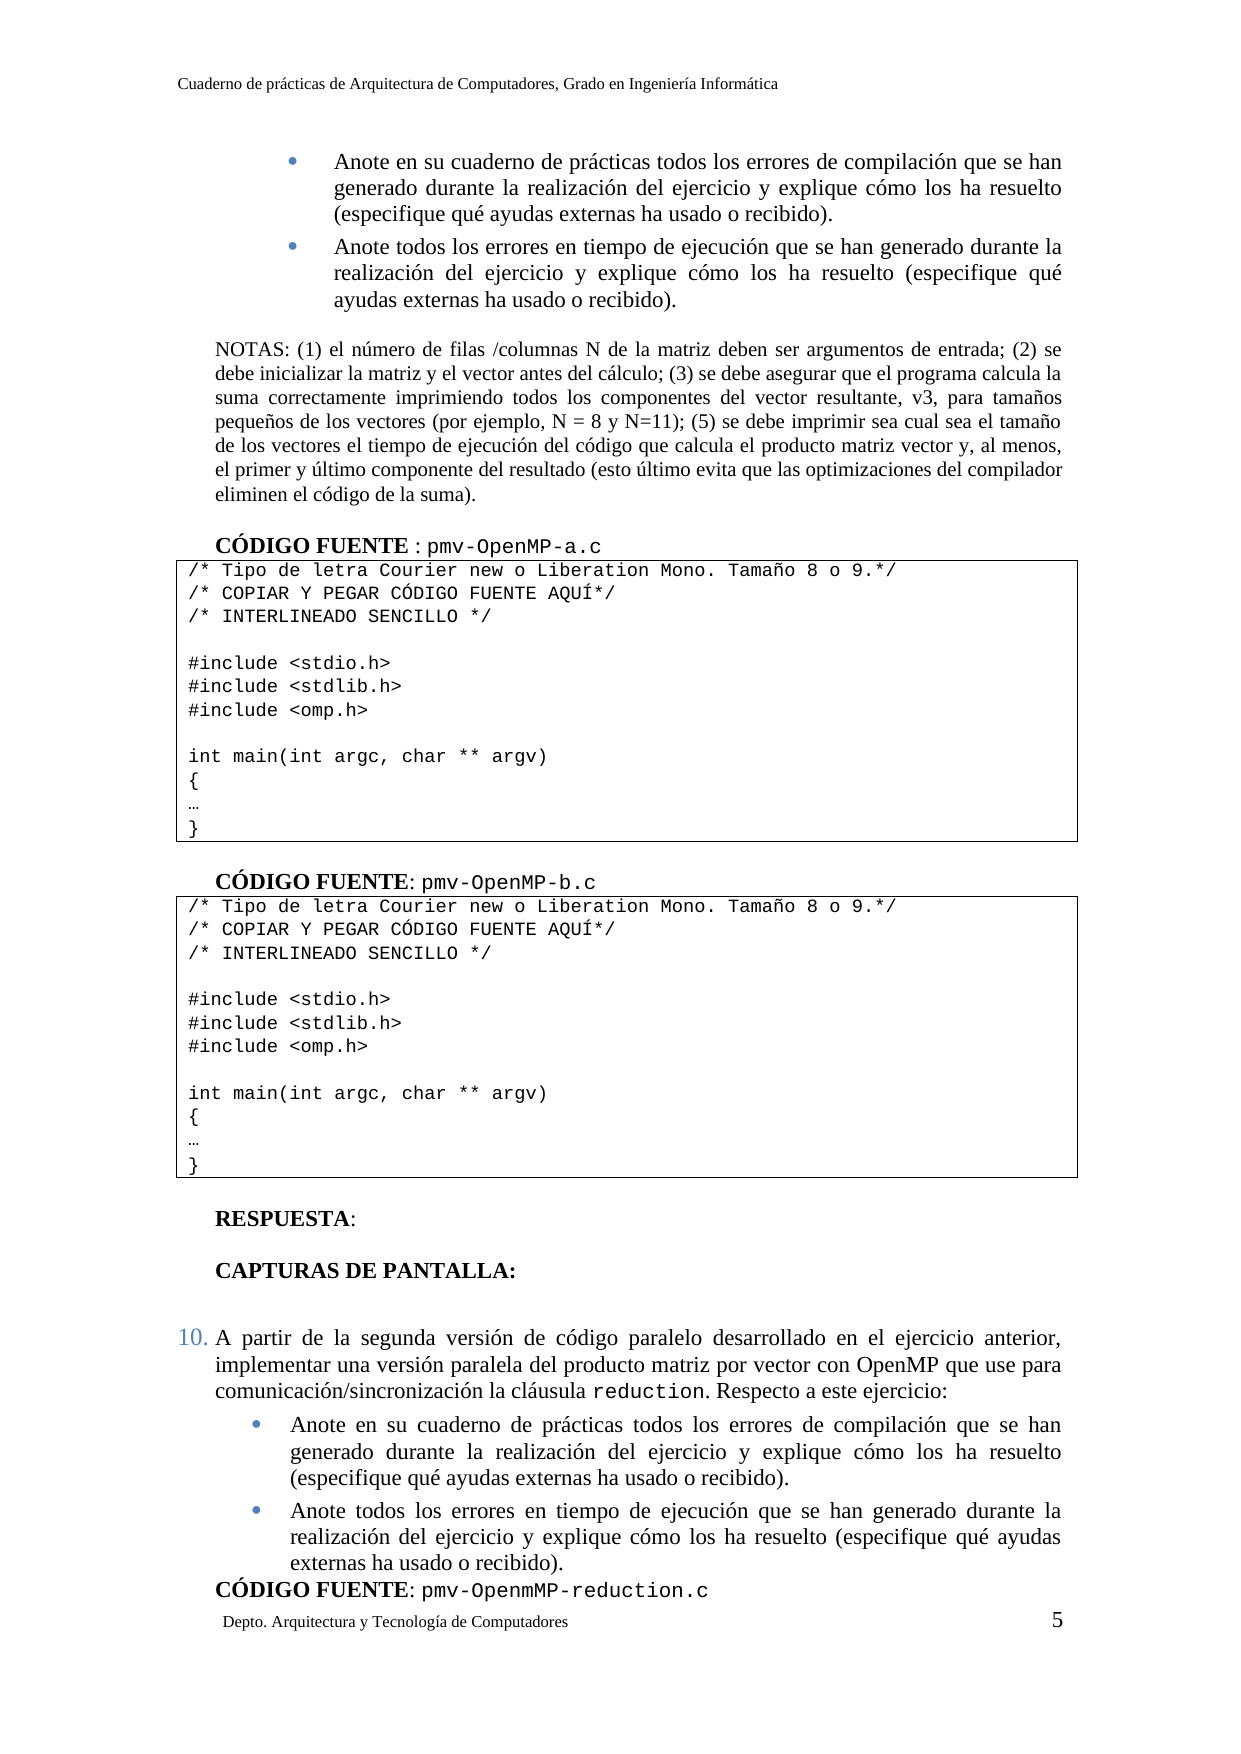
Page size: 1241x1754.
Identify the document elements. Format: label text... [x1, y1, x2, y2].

text CÓDIGO FUENTE : pmv-OpenMP-a.c [215, 532, 1063, 559]
list Anote en su cuaderno de prácticas todos los errores de compilación que se han generado durante la realización del ejercicio y explique cómo los ha resuelto (especifique qué ayudas externas ha usado o recibido). [252, 1411, 1063, 1491]
list Anote todos los errores en tiempo de ejecución que se han generado durante la realización del ejercicio y explique cómo los ha resuelto (especifique qué ayudas externas ha usado o recibido). [252, 1497, 1063, 1576]
text CÓDIGO FUENTE: pmv-OpenMP-b.c [215, 868, 1063, 896]
table_header /* Tipo de letra Courier new o Liberation Mono. Tamaño 8 o 9.*/ /* COPIAR Y PEGAR CÓDIGO FUENTE AQUÍ*/ /* INTERLINEADO SENCILLO */ #include <stdio.h> #include <stdlib.h> #include <omp.h> int main(int argc, char ** argv) { … } [177, 897, 1077, 1177]
list Anote todos los errores en tiempo de ejecución que se han generado durante la realización del ejercicio y explique cómo los ha resuelto (especifique qué ayudas externas ha usado o recibido). [288, 233, 1063, 312]
table_header /* Tipo de letra Courier new o Liberation Mono. Tamaño 8 o 9.*/ /* COPIAR Y PEGAR CÓDIGO FUENTE AQUÍ*/ /* INTERLINEADO SENCILLO */ #include <stdio.h> #include <stdlib.h> #include <omp.h> int main(int argc, char ** argv) { … } [177, 561, 1077, 841]
text RESPUESTA: [215, 1204, 1063, 1231]
text CAPTURAS DE PANTALLA: [215, 1257, 1063, 1284]
list A partir de la segunda versión de código paralelo desarrollado en el ejercicio anterior, implementar una versión paralela del producto matriz por vector con OpenMP que use para comunicación/sincronización la cláusula reduction. Respecto a este ejercicio: [177, 1322, 1063, 1405]
list Anote en su cuaderno de prácticas todos los errores de compilación que se han generado durante la realización del ejercicio y explique cómo los ha resuelto (especifique qué ayudas externas ha usado o recibido). [288, 148, 1063, 227]
text CÓDIGO FUENTE: pmv-OpenmMP-reduction.c [215, 1576, 1063, 1603]
list NOTAS: (1) el número de filas /columnas N de la matriz deben ser argumentos de entrada; (2) se debe inicializar la matriz y el vector antes del cálculo; (3) se debe asegurar que el programa calcula la suma correctamente imprimiendo todos los componentes del vector resultante, v3, para tamaños pequeños de los vectores (por ejemplo, N = 8 y N=11); (5) se debe imprimir sea cual sea el tamaño de los vectores el tiempo de ejecución del código que calcula el producto matriz vector y, al menos, el primer y último componente del resultado (esto último evita que las optimizaciones del compilador eliminen el código de la suma). [215, 337, 1063, 506]
